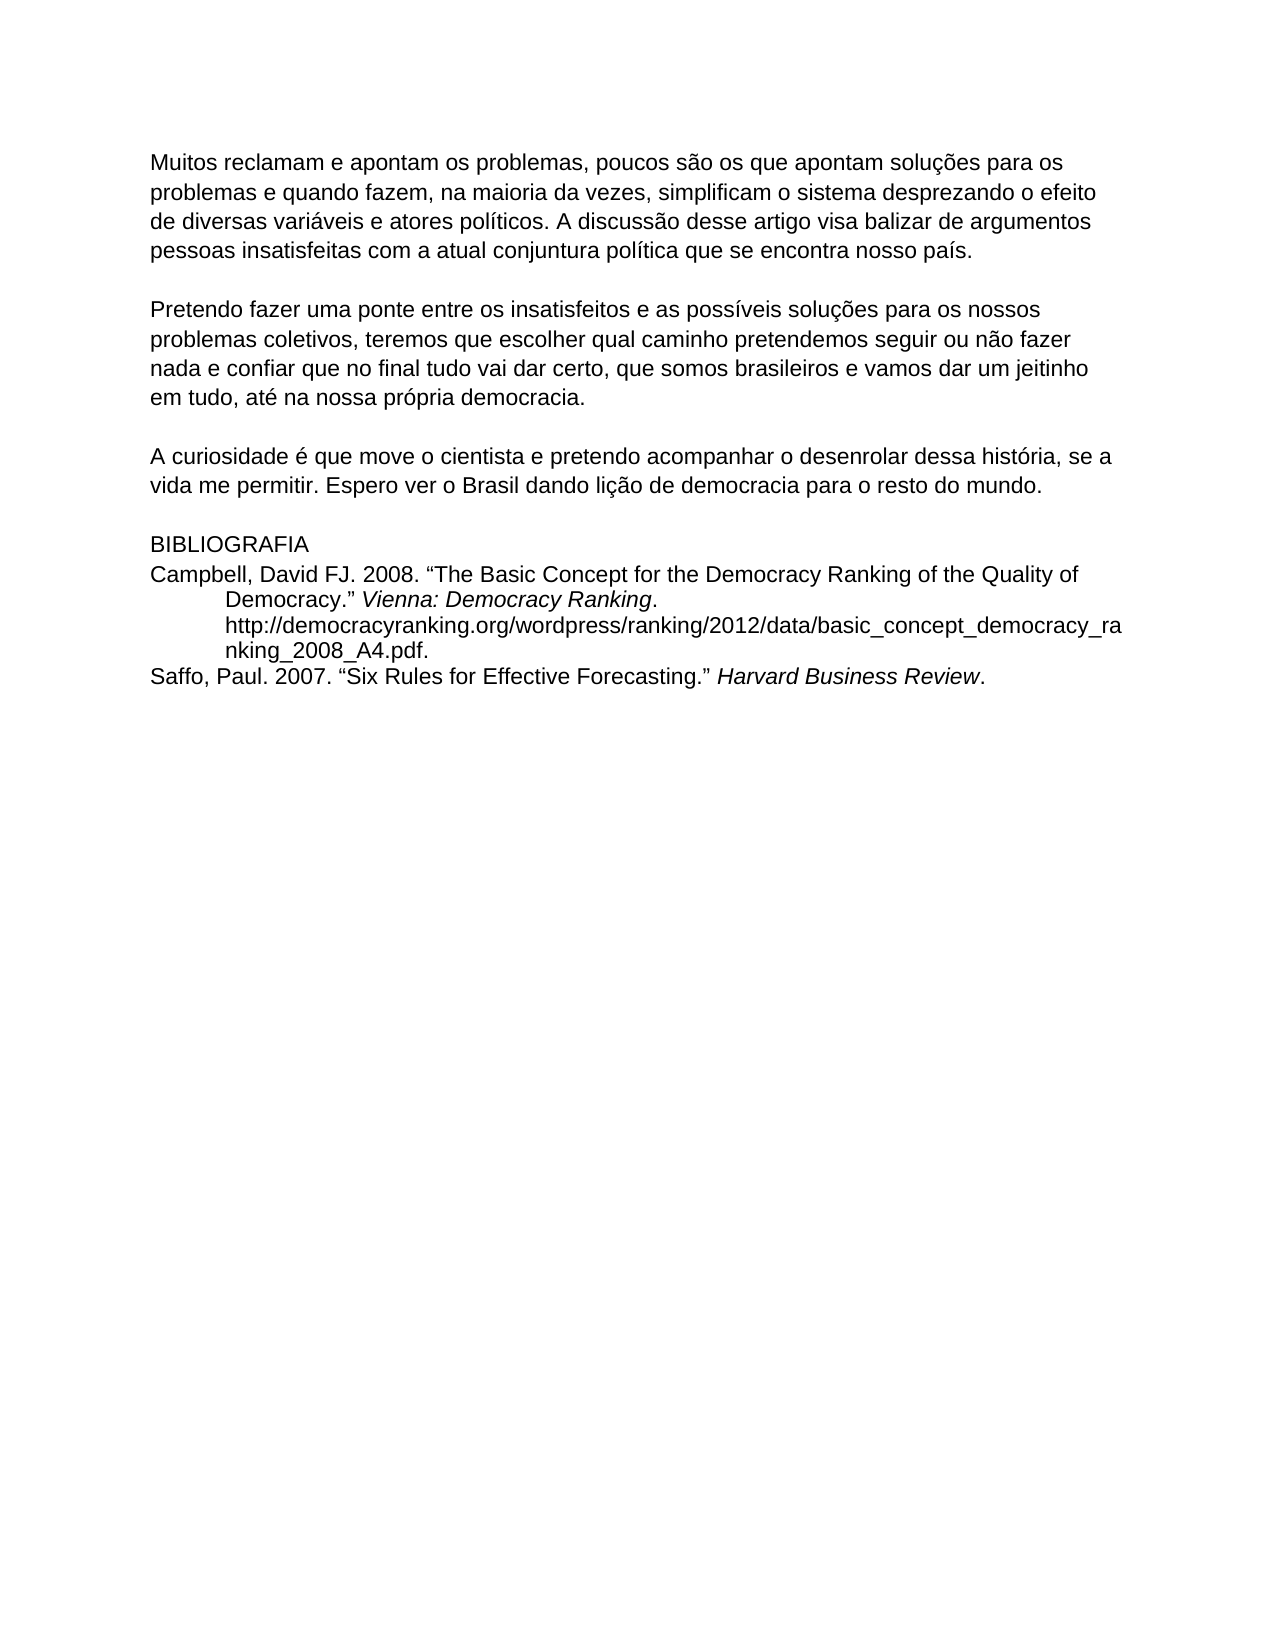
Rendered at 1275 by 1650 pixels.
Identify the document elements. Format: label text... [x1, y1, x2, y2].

text Pretendo fazer uma ponte entre os insatisfeitos e as possíveis soluções para os nossos problemas coletivos, teremos que escolher qual caminho pretendemos seguir ou não fazer nada e confiar que no final tudo vai dar certo, que somos brasileiros e vamos dar um jeitinho em tudo, até na nossa própria democracia. [150, 297, 1125, 411]
text A curiosidade é que move o cientista e pretendo acompanhar o desenrolar dessa história, se a vida me permitir. Espero ver o Brasil dando lição de democracia para o resto do mundo. [150, 444, 1125, 499]
text Muitos reclamam e apontam os problemas, poucos são os que apontam soluções para os problemas e quando fazem, na maioria da vezes, simplificam o sistema desprezando o efeito de diversas variáveis e atores políticos. A discussão desse artigo visa balizar de argumentos pessoas insatisfeitas com a atual conjuntura política que se encontra nosso país. [150, 150, 1125, 264]
text Campbell, David FJ. 2008. “The Basic Concept for the Democracy Ranking of the Quality of Democracy.” Vienna: Democracy Ranking. http://democracyranking.org/wordpress/ranking/2012/data/basic_concept_democracy_ranking_2008_A4.pdf. [150, 561, 1125, 664]
text BIBLIOGRAFIA [150, 532, 1125, 557]
text Saffo, Paul. 2007. “Six Rules for Effective Forecasting.” Harvard Business Review. [150, 664, 1125, 689]
